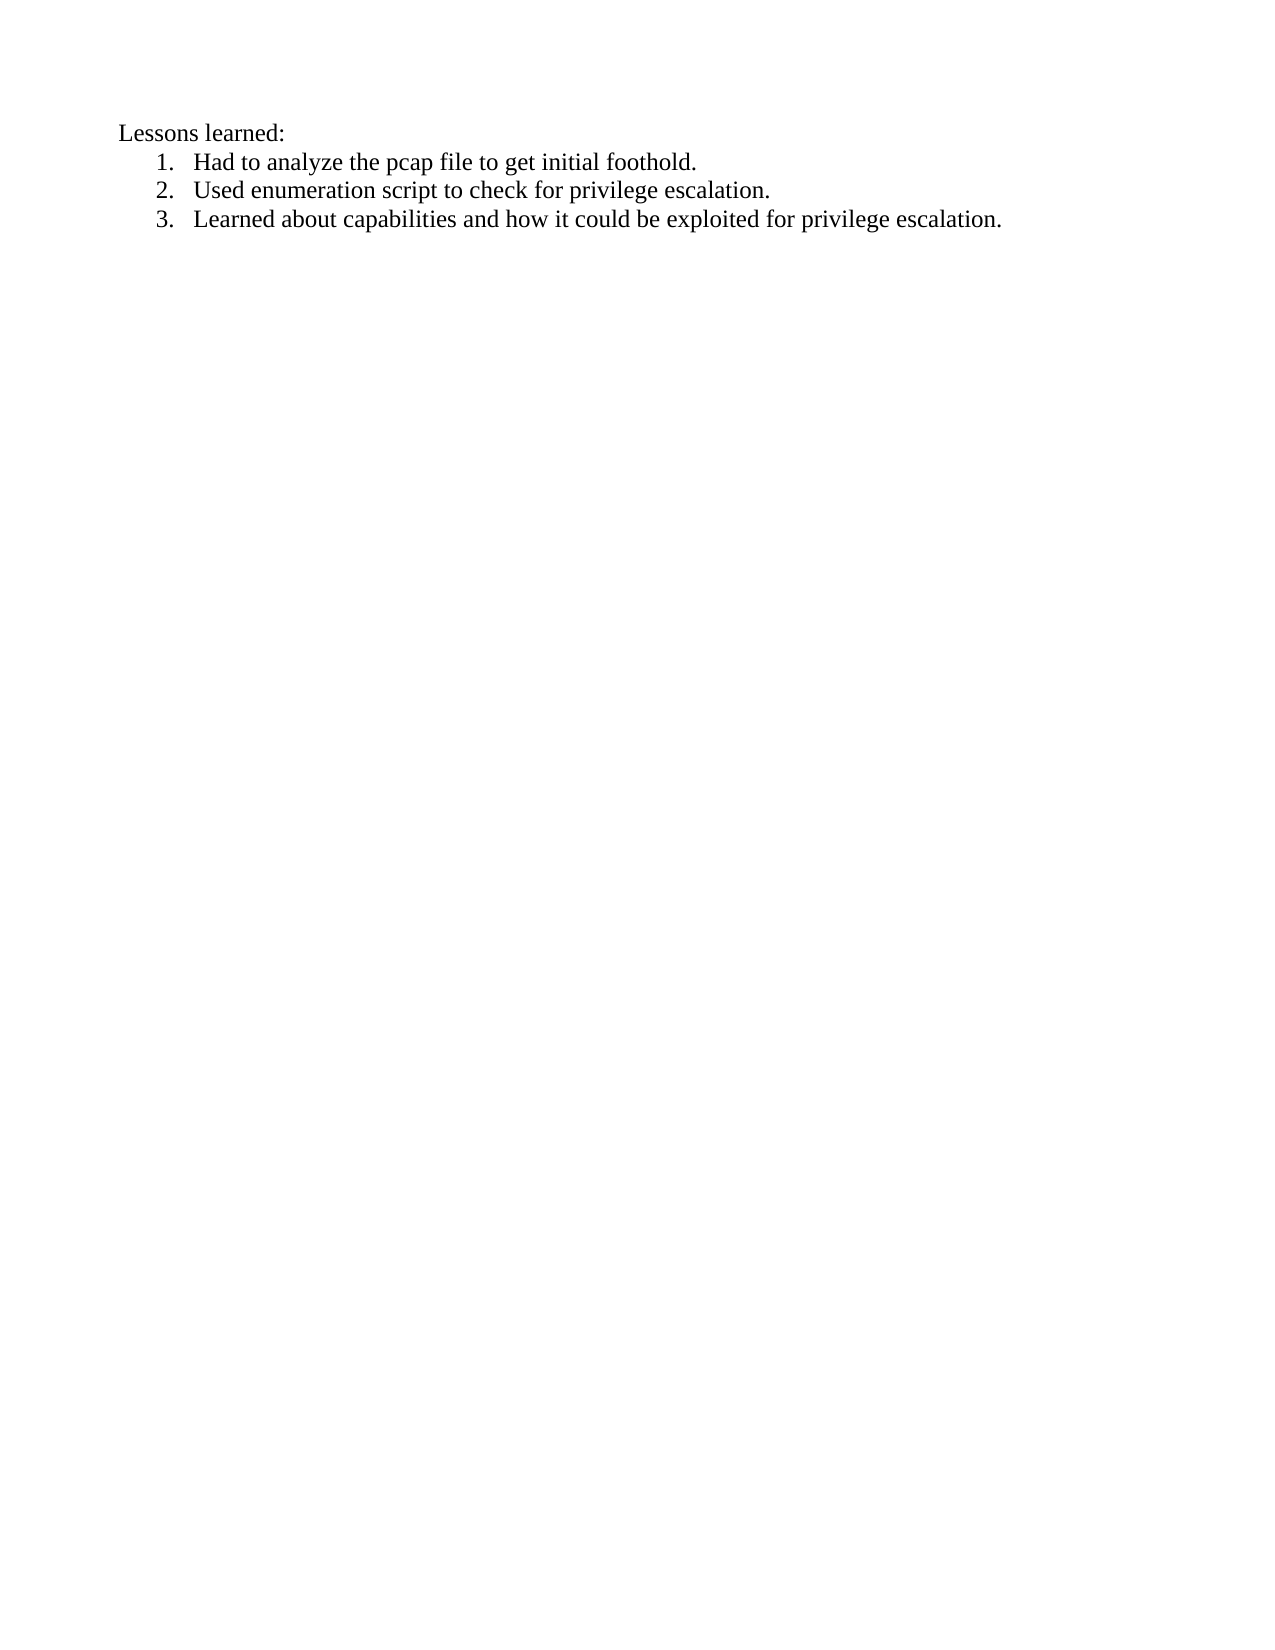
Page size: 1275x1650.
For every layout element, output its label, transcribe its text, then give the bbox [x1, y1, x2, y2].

list Used enumeration script to check for privilege escalation. [156, 176, 1157, 204]
list Had to analyze the pcap file to get initial foothold. [156, 147, 1157, 176]
list Learned about capabilities and how it could be exploited for privilege escalation. [156, 204, 1157, 233]
text Lessons learned: [118, 118, 1157, 147]
